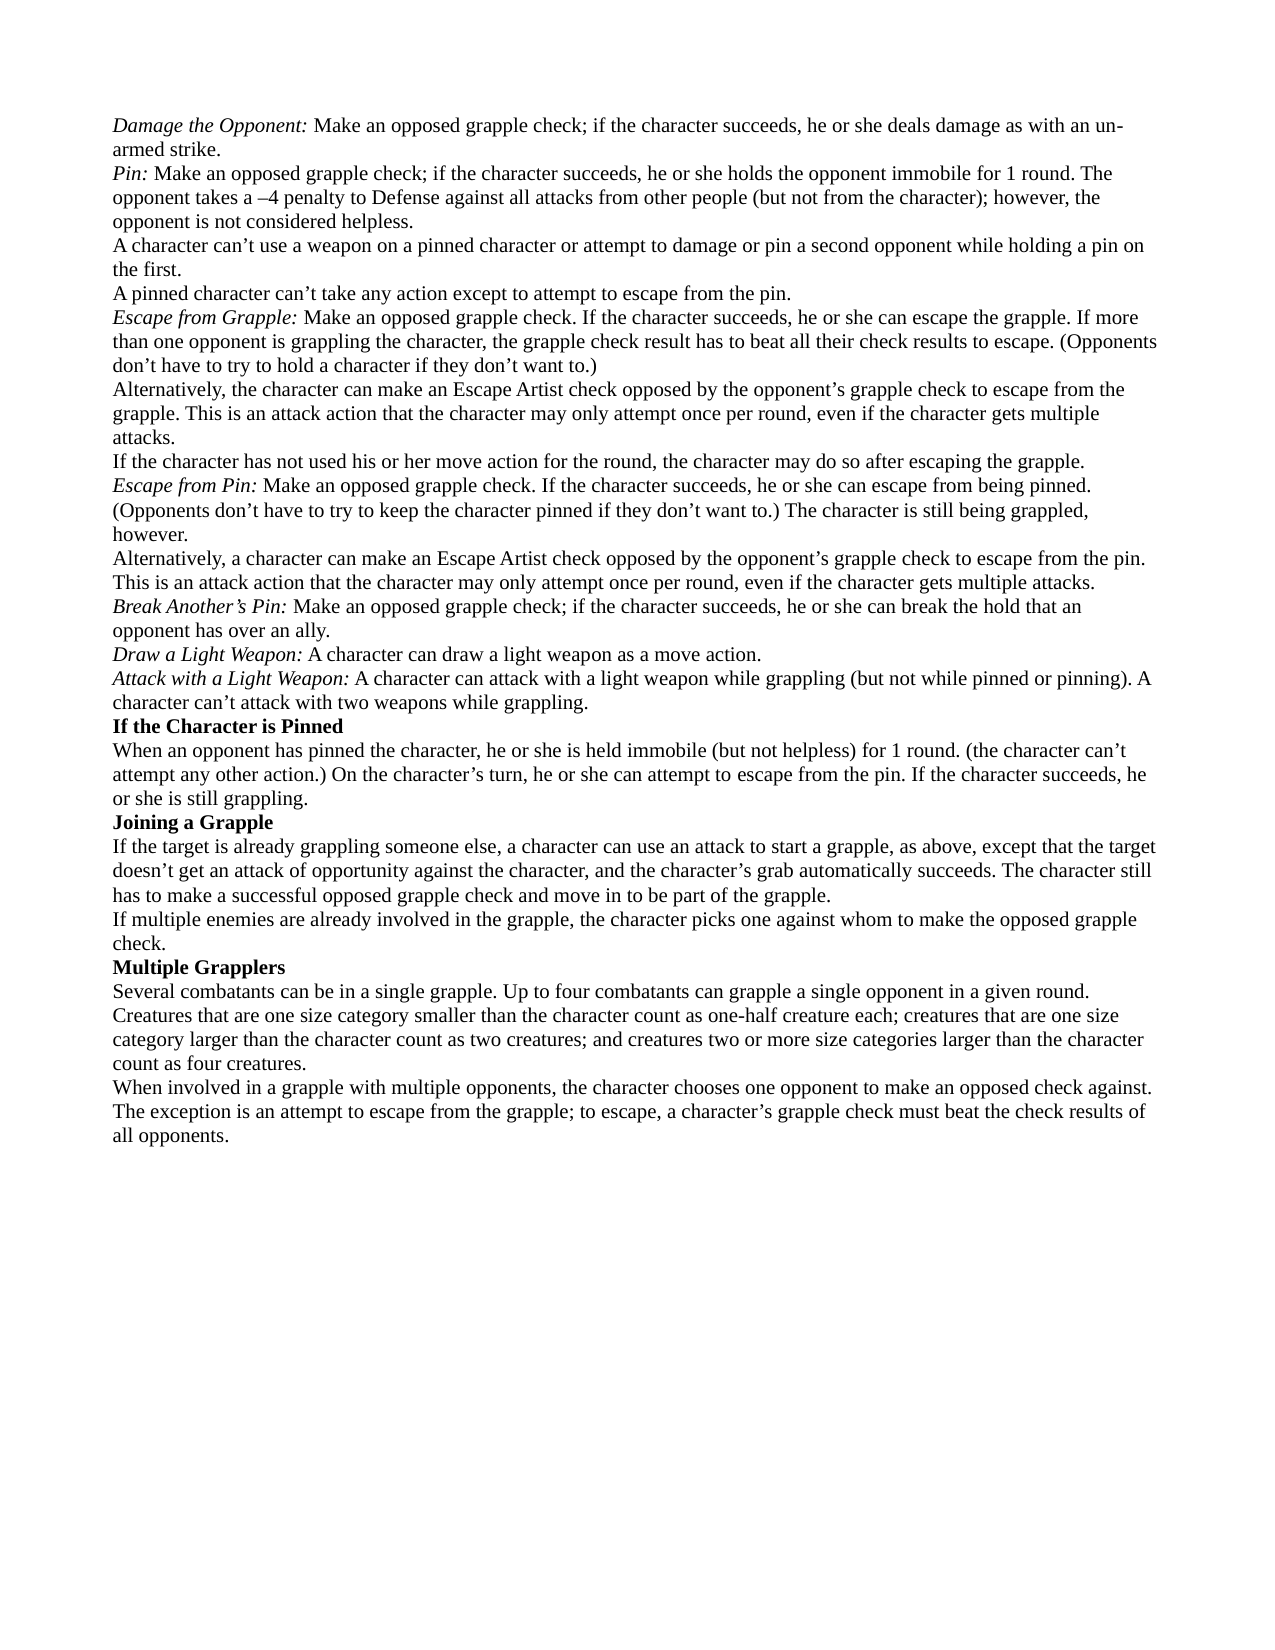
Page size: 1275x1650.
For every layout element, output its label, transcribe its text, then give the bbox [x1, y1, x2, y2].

text Multiple Grapplers [112, 955, 1162, 979]
text Alternatively, the character can make an Escape Artist check opposed by the opponent’s grapple check to escape from the grapple. This is an attack action that the character may only attempt once per round, even if the character gets multiple attacks. [112, 377, 1162, 449]
text When involved in a grapple with multiple opponents, the character chooses one opponent to make an opposed check against. The exception is an attempt to escape from the grapple; to escape, a character’s grapple check must beat the check results of all opponents. [112, 1075, 1162, 1147]
text Damage the Opponent: Make an opposed grapple check; if the character succeeds, he or she deals damage as with an un­armed strike. [112, 112, 1162, 161]
text Alternatively, a character can make an Escape Artist check opposed by the opponent’s grapple check to escape from the pin. This is an attack action that the character may only attempt once per round, even if the character gets multiple attacks. [112, 546, 1162, 594]
text Break Another’s Pin: Make an opposed grapple check; if the character succeeds, he or she can break the hold that an opponent has over an ally. [112, 594, 1162, 642]
subtitle If the Character is Pinned [112, 714, 1162, 738]
text Several combatants can be in a single grapple. Up to four combatants can grapple a single opponent in a given round. Creatures that are one size category smaller than the character count as one-half creature each; creatures that are one size category larger than the character count as two creatures; and creatures two or more size categories larger than the character count as four creatures. [112, 979, 1162, 1075]
subtitle Joining a Grapple [112, 810, 1162, 834]
text If multiple enemies are already involved in the grapple, the character picks one against whom to make the opposed grapple check. [112, 907, 1162, 955]
text If the character has not used his or her move action for the round, the character may do so after escaping the grapple. [112, 449, 1162, 473]
text A character can’t use a weapon on a pinned character or attempt to damage or pin a second opponent while holding a pin on the first. [112, 233, 1162, 281]
text Pin: Make an opposed grapple check; if the character succeeds, he or she holds the opponent immobile for 1 round. The opponent takes a –4 penalty to Defense against all attacks from other people (but not from the character); however, the opponent is not considered helpless. [112, 161, 1162, 233]
text A pinned character can’t take any action except to attempt to escape from the pin. [112, 281, 1162, 305]
text If the target is already grappling someone else, a character can use an attack to start a grapple, as above, except that the target doesn’t get an attack of opportunity against the character, and the character’s grab automatically succeeds. The character still has to make a successful opposed grapple check and move in to be part of the grapple. [112, 834, 1162, 907]
text Draw a Light Weapon: A character can draw a light weap­on as a move action. [112, 642, 1162, 666]
text Escape from Pin: Make an opposed grapple check. If the character succeeds, he or she can escape from being pinned. (Opponents don’t have to try to keep the character pinned if they don’t want to.) The character is still being grappled, however. [112, 473, 1162, 546]
text Attack with a Light Weapon: A character can attack with a light weapon while grappling (but not while pinned or pinning). A character can’t attack with two weap­ons while grappling. [112, 666, 1162, 714]
text When an opponent has pinned the character, he or she is held immobile (but not helpless) for 1 round. (the character can’t attempt any other action.) On the character’s turn, he or she can attempt to escape from the pin. If the character succeeds, he or she is still grappling. [112, 738, 1162, 810]
text Escape from Grapple: Make an opposed grapple check. If the character succeeds, he or she can escape the grapple. If more than one opponent is grappling the character, the grapple check result has to beat all their check results to escape. (Opponents don’t have to try to hold a character if they don’t want to.) [112, 305, 1162, 377]
